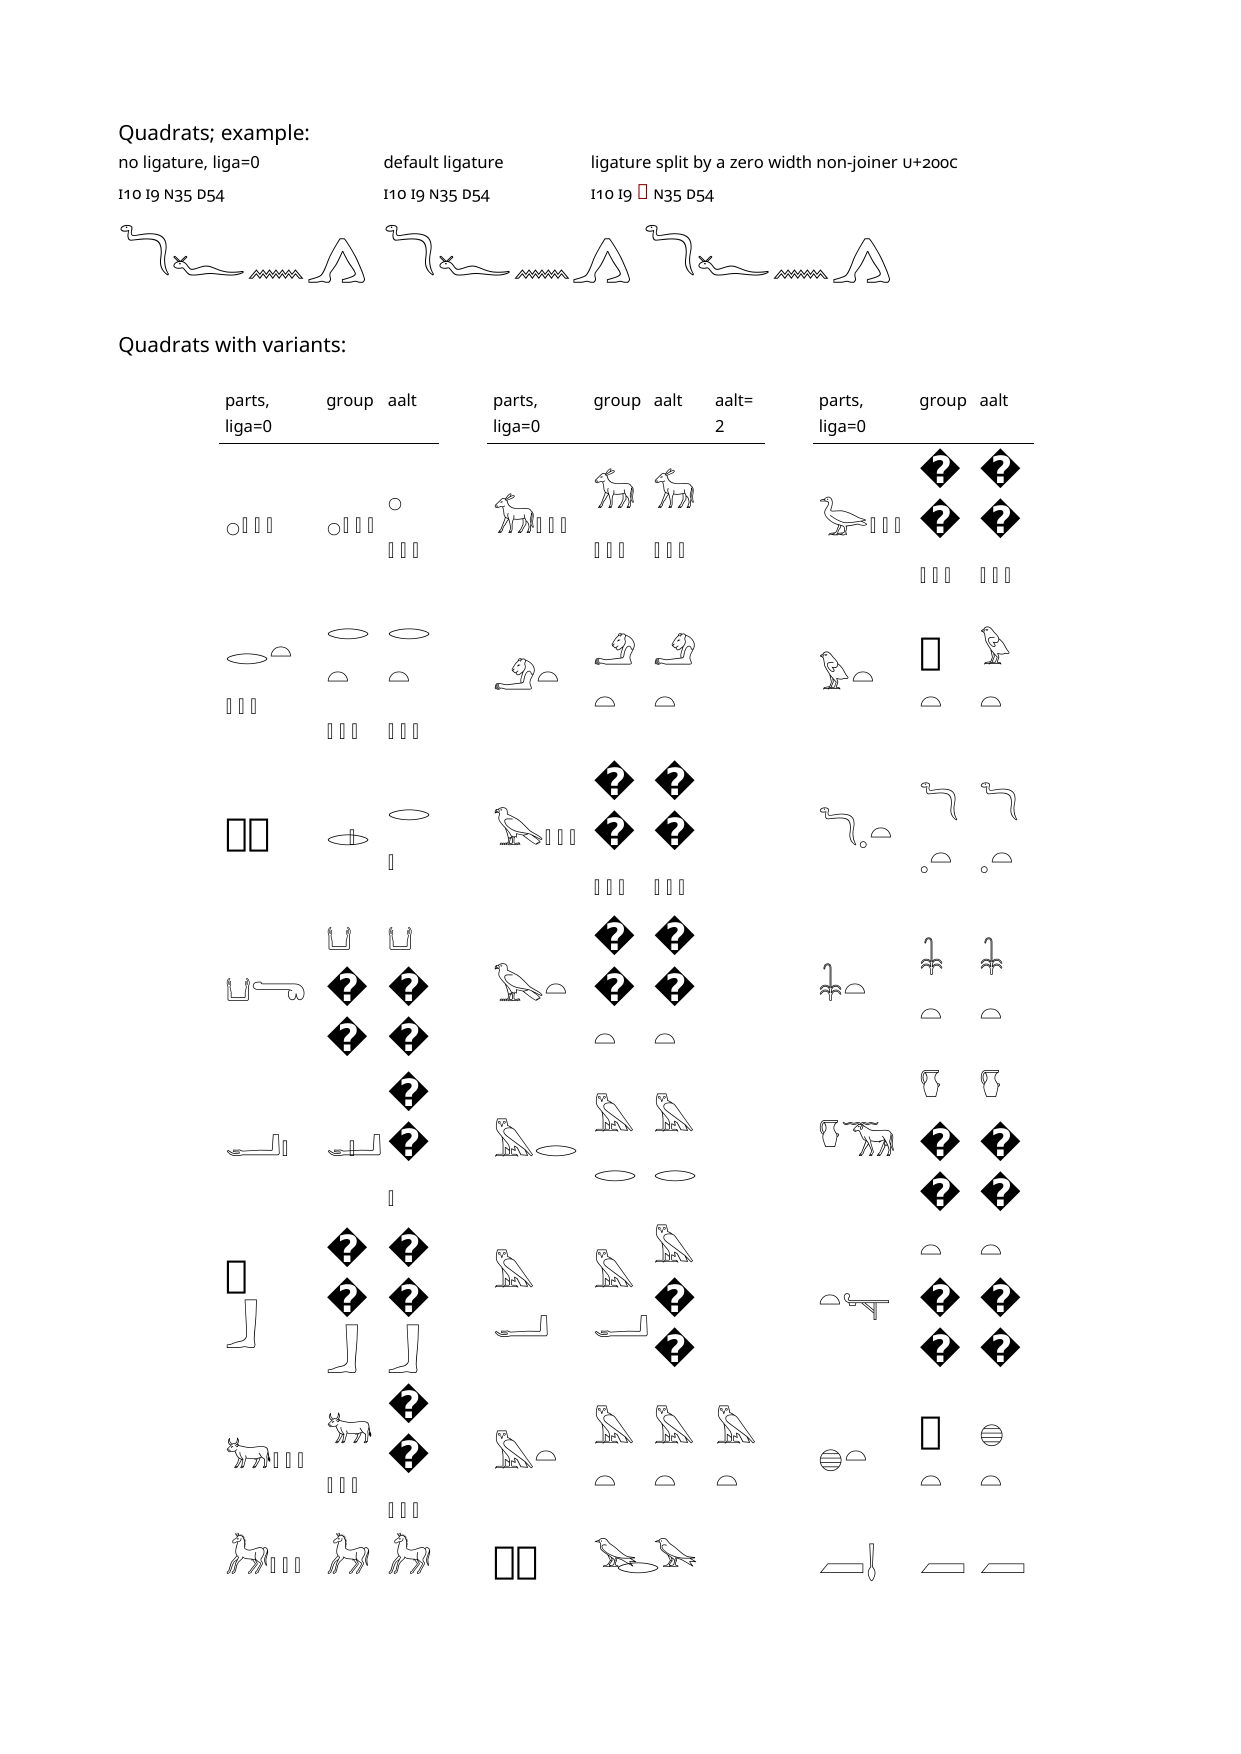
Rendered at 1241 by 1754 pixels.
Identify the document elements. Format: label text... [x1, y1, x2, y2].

table_cell [439, 1533, 487, 1591]
table_cell 𓄂𓏏 [648, 599, 709, 754]
table_cell 𓅬𓏥 [813, 444, 913, 599]
table_header aalt [382, 382, 439, 443]
table_cell 𓇓𓏏 [974, 910, 1034, 1066]
table_cell 𓐍𓏏 [913, 1377, 973, 1533]
table_cell 𓃗 [382, 1533, 439, 1591]
table_cell 𓃗 [320, 1533, 382, 1591]
table_cell 𓅓𓂝 [648, 1222, 709, 1377]
table_cell 𓅂𓏏 [648, 910, 709, 1066]
table_cell 𓅓𓏏 [709, 1377, 765, 1533]
table_cell [765, 1066, 813, 1222]
table_cell [709, 1533, 765, 1591]
table_cell 𓂝𓏤 [382, 1066, 439, 1222]
table_header group [587, 382, 648, 443]
table_cell [439, 1066, 487, 1222]
table_cell 𓂂𓏥 [382, 444, 439, 599]
table_cell [709, 599, 765, 754]
table_header [439, 382, 487, 443]
table_cell 𓎸𓃞 [974, 1066, 1034, 1222]
table_cell 𓅂𓏥 [648, 754, 709, 910]
table_header aalt=2 [709, 382, 765, 443]
table_cell 𓇓𓏏 [813, 910, 913, 1066]
table_cell 𓂋𓏏𓏥 [320, 599, 382, 754]
table_cell 𓏏𓊾 [913, 1222, 973, 1377]
table_cell 𓂓𓂸 [219, 910, 320, 1066]
table_cell [439, 1222, 487, 1377]
table_cell 𓅓𓏏 [587, 1377, 648, 1533]
table_cell [439, 443, 487, 599]
table_cell 𓅨𓂋 [648, 1533, 709, 1591]
table_cell 𓅱𓏏 [974, 599, 1034, 754]
table_header [765, 382, 813, 443]
table_header parts, liga=0 [487, 382, 587, 443]
table_cell [765, 1222, 813, 1377]
table_cell 𓐙𓊤 [813, 1533, 913, 1591]
table_cell 𓂋𓏤 [382, 754, 439, 910]
table_cell [765, 443, 813, 599]
table_cell [709, 910, 765, 1066]
table_cell 𓂝𓏤 [219, 1066, 320, 1222]
table_cell 𓃘𓏥 [487, 444, 587, 599]
table_cell 𓅂𓏥 [487, 754, 587, 910]
table_header parts, liga=0 [219, 382, 320, 443]
table_cell 𓅬𓏥 [913, 444, 973, 599]
table_cell 𓂂𓏥 [219, 444, 320, 599]
table_cell 𓆓𓈒𓏏 [913, 754, 973, 910]
table_cell [765, 910, 813, 1066]
table_cell 𓐙𓊤 [913, 1533, 973, 1591]
table_cell 𓂧𓃀 [382, 1222, 439, 1377]
table_cell [709, 1222, 765, 1377]
table_cell 𓅓𓂋 [487, 1066, 587, 1222]
table_cell 𓐍𓏏 [974, 1377, 1034, 1533]
table_cell [439, 599, 487, 754]
table_cell 𓅨𓂋 [487, 1533, 587, 1591]
table_cell 𓄂𓏏 [487, 599, 587, 754]
table_cell 𓎸𓃞 [813, 1066, 913, 1222]
table_cell [439, 754, 487, 910]
table_cell 𓅓𓏏 [487, 1377, 587, 1533]
table_cell 𓅱𓏏 [913, 599, 973, 754]
table_header parts, liga=0 [813, 382, 913, 443]
table_cell 𓅓𓂝 [487, 1222, 587, 1377]
table_cell 𓂓𓂸 [320, 910, 382, 1066]
text Quadrats; example: [118, 118, 1122, 147]
table_cell 𓅓𓂝 [587, 1222, 648, 1377]
table_cell 𓅂𓏏 [487, 910, 587, 1066]
table_cell 𓄂𓏏 [587, 599, 648, 754]
text i10 i9 n35 d54 i10 i9 n35 d54 i10 i9 󲀌 n35 d54 [118, 177, 1122, 205]
text 𓆓𓆑𓈖𓂻 𓆓𓆑𓈖𓂻 𓆓𓆑‌𓈖𓂻 [118, 229, 1122, 287]
table_cell 𓏏𓊾 [974, 1222, 1034, 1377]
table_cell 𓆓𓈒𓏏 [974, 754, 1034, 910]
table_cell [439, 910, 487, 1066]
table_cell 𓃒𓏥 [382, 1377, 439, 1533]
text Quadrats with variants: [118, 330, 1122, 358]
table_cell 𓅓𓏏 [648, 1377, 709, 1533]
table_cell 𓅨𓂋 [587, 1533, 648, 1591]
table_header aalt [974, 382, 1034, 443]
table_cell 𓂋𓏏𓏥 [382, 599, 439, 754]
table_cell 𓂋𓏤 [320, 754, 382, 910]
table_cell [709, 444, 765, 599]
table_cell [439, 1377, 487, 1533]
table_cell [709, 1066, 765, 1222]
table_cell 𓂋𓏏𓏥 [219, 599, 320, 754]
table_cell 𓅓𓂋 [648, 1066, 709, 1222]
table_cell 𓂓𓂸 [382, 910, 439, 1066]
text no ligature, liga=0 default ligature ligature split by a zero width non-joiner u+200c [118, 151, 1122, 173]
table_header aalt [648, 382, 709, 443]
table_cell [765, 1377, 813, 1533]
table_cell 𓃒𓏥 [219, 1377, 320, 1533]
table_cell 𓂋𓏤 [219, 754, 320, 910]
table_cell 𓐙𓊤 [974, 1533, 1034, 1591]
table_cell 𓃗𓏥 [219, 1533, 320, 1591]
table_cell 𓎸𓃞 [913, 1066, 973, 1222]
table_cell 𓂧𓃀 [320, 1222, 382, 1377]
table_header group [913, 382, 973, 443]
table_cell [765, 1533, 813, 1591]
table_cell 𓆓𓈒𓏏 [813, 754, 913, 910]
table_cell 𓐍𓏏 [813, 1377, 913, 1533]
table_header group [320, 382, 382, 443]
table_cell 𓇓𓏏 [913, 910, 973, 1066]
table_cell 𓃒𓏥 [320, 1377, 382, 1533]
table_cell 𓂂𓏥 [320, 444, 382, 599]
table_cell 𓃘𓏥 [587, 444, 648, 599]
table_cell 𓂧𓃀 [219, 1222, 320, 1377]
table_cell 𓅬𓏥 [974, 444, 1034, 599]
table_cell 𓅂𓏥 [587, 754, 648, 910]
table_cell 𓅱𓏏 [813, 599, 913, 754]
table_cell 𓅓𓂋 [587, 1066, 648, 1222]
table_cell 𓅂𓏏 [587, 910, 648, 1066]
table_cell 𓃘𓏥 [648, 444, 709, 599]
table_cell [765, 754, 813, 910]
table_cell [709, 754, 765, 910]
table_cell 𓏏𓊾 [813, 1222, 913, 1377]
table_cell 𓂝𓏤 [320, 1066, 382, 1222]
table_cell [765, 599, 813, 754]
